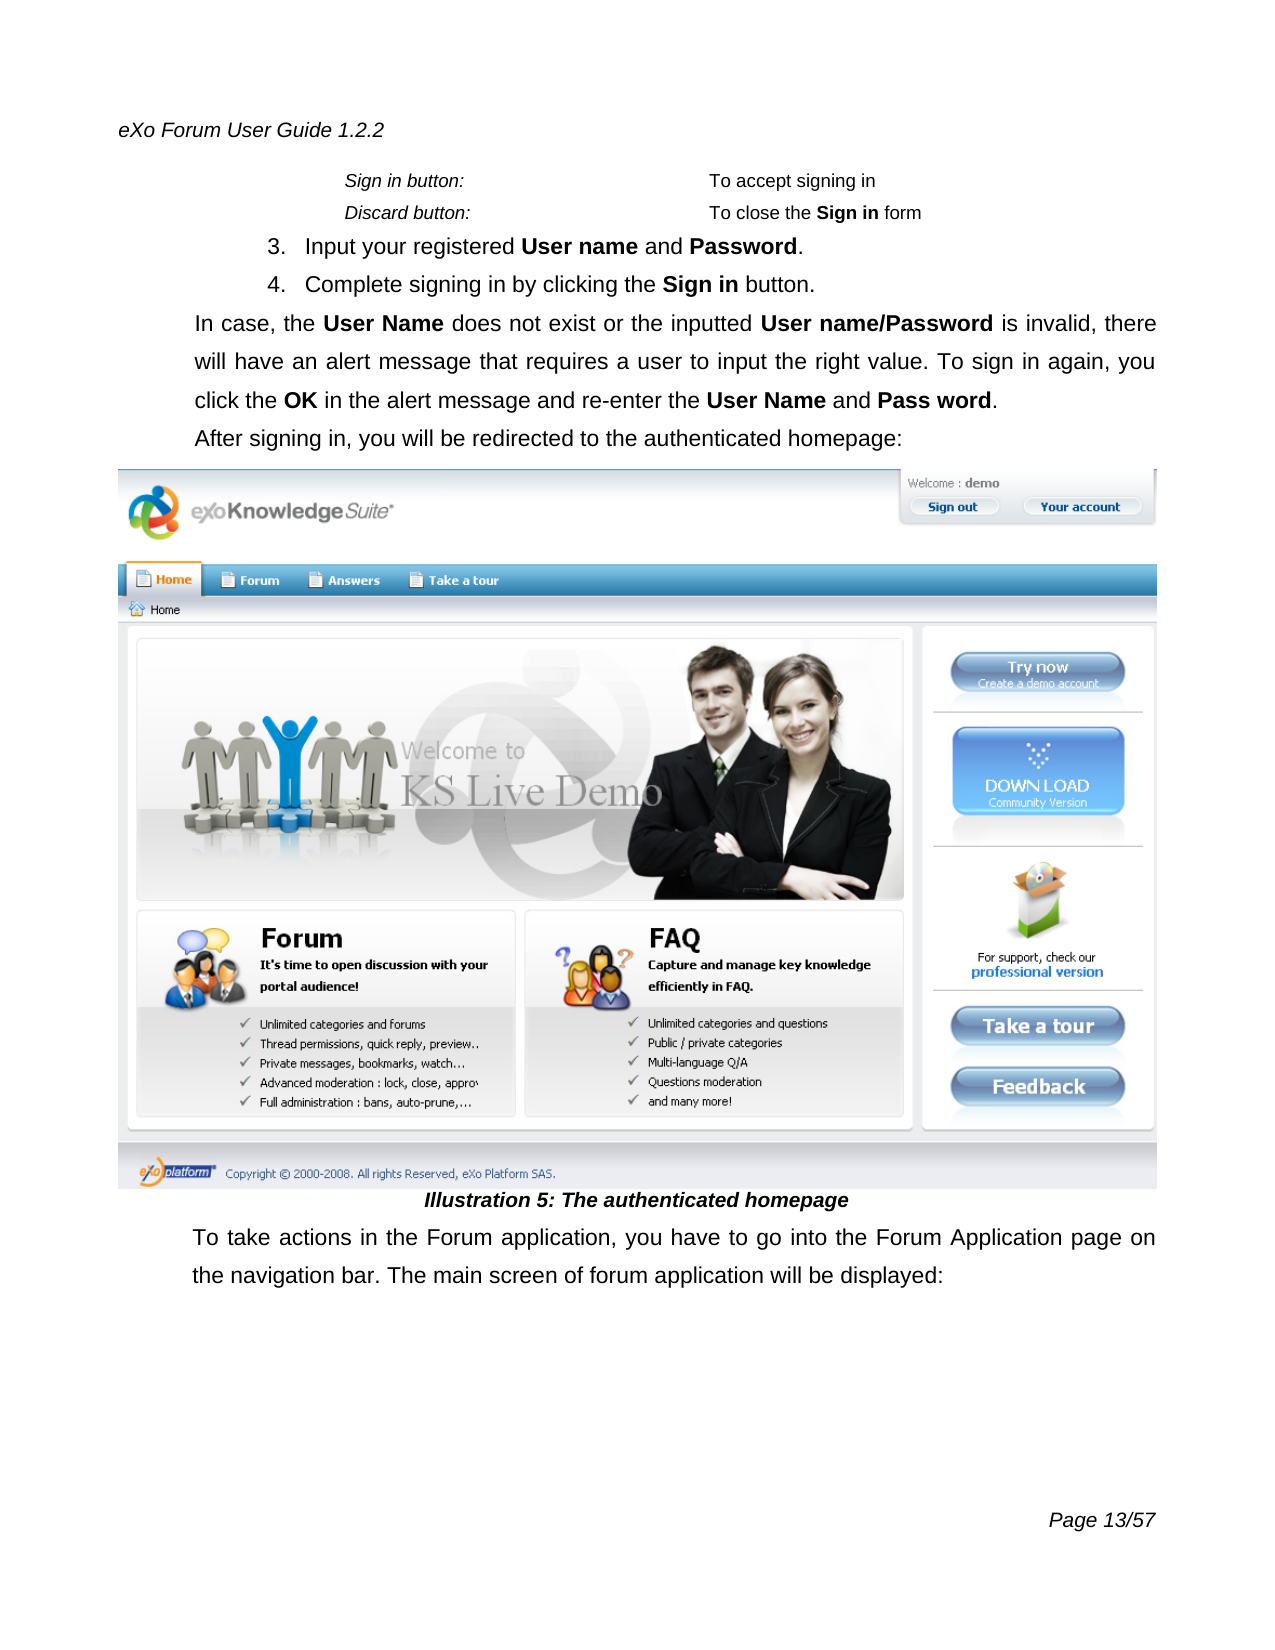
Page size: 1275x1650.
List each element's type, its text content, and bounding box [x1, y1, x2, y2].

list After signing in, you will be redirected to the authenticated homepage: [157, 426, 1157, 451]
list Input your registered User name and Password. [267, 233, 1157, 259]
list In case, the User Name does not exist or the inputted User name/Password is invalid, there will have an alert message that requires a user to input the right value. To sign in again, you click the OK in the alert message and re-enter the User Name and Pass word. [157, 310, 1157, 413]
list Illustration 5: The authenticated homepage [128, 1189, 1147, 1211]
picture [118, 468, 1157, 1189]
list Discard button: To close the Sign in form [307, 202, 1157, 223]
text [192, 464, 1157, 468]
text To take actions in the Forum application, you have to go into the Forum Application page on the navigation bar. The main screen of forum application will be displayed: [192, 1189, 1157, 1288]
list Sign in button: To accept signing in [307, 171, 1157, 192]
list Complete signing in by clicking the Sign in button. [267, 272, 1157, 298]
